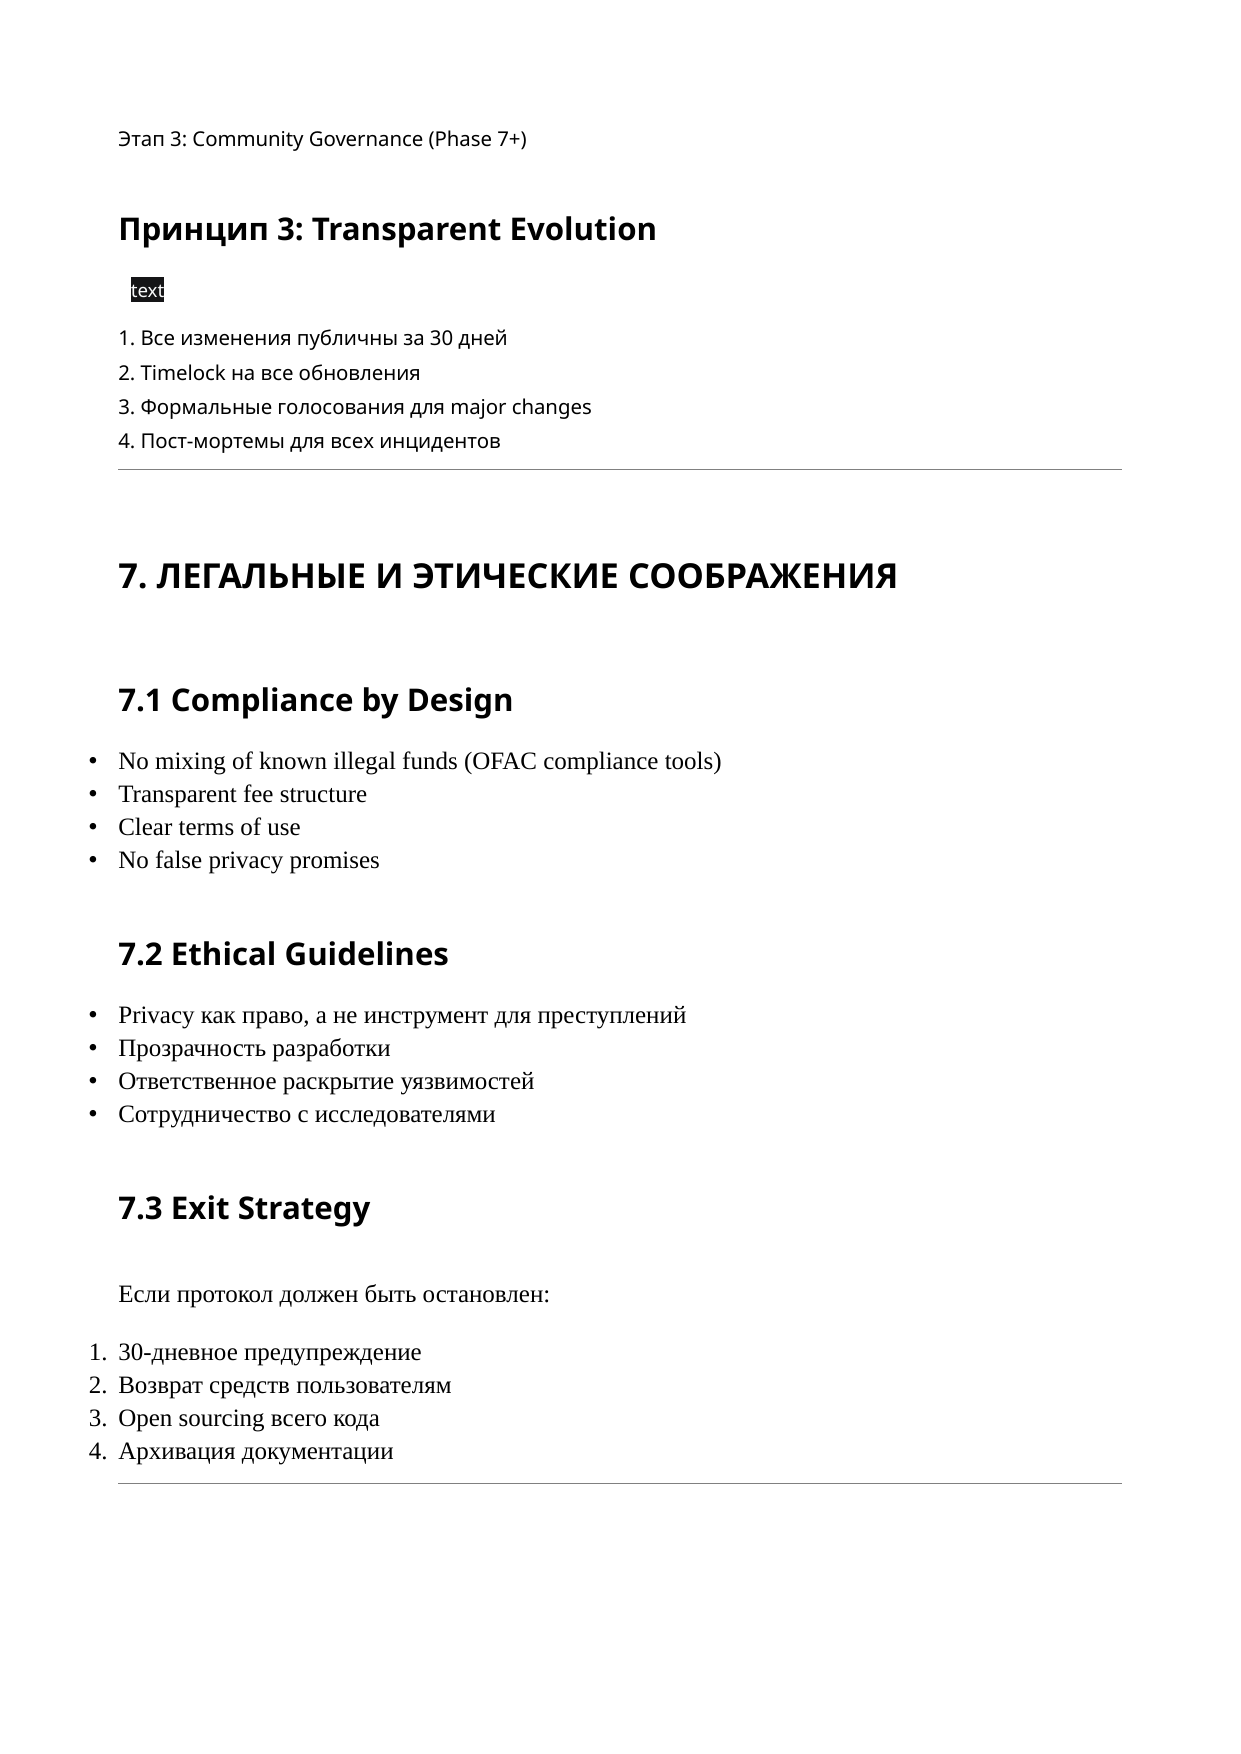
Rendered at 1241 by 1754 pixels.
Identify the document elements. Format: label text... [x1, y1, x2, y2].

list Privacy как право, а не инструмент для преступлений [118, 1000, 1122, 1028]
text 3. Формальные голосования для major changes [118, 386, 1122, 420]
list Ответственное раскрытие уязвимостей [118, 1066, 1122, 1094]
subtitle 7. ЛЕГАЛЬНЫЕ И ЭТИЧЕСКИЕ СООБРАЖЕНИЯ [118, 549, 1122, 599]
list No false privacy promises [118, 845, 1122, 873]
subtitle Принцип 3: Transparent Evolution [118, 202, 1122, 249]
text 4. Пост-мортемы для всех инцидентов [118, 420, 1122, 454]
list Архивация документации [118, 1436, 1122, 1464]
list Clear terms of use [118, 812, 1122, 841]
list 30-дневное предупреждение [118, 1337, 1122, 1365]
list Прозрачность разработки [118, 1033, 1122, 1061]
subtitle 7.3 Exit Strategy [118, 1182, 1122, 1229]
list No mixing of known illegal funds (OFAC compliance tools) [118, 746, 1122, 774]
subtitle 7.2 Ethical Guidelines [118, 928, 1122, 975]
text Если протокол должен быть остановлен: [118, 1279, 1122, 1307]
list Open sourcing всего кода [118, 1403, 1122, 1431]
text 2. Timelock на все обновления [118, 351, 1122, 386]
text Этап 3: Community Governance (Phase 7+) [118, 118, 1122, 152]
text 1. Все изменения публичны за 30 дней [118, 317, 1122, 351]
list Возврат средств пользователям [118, 1370, 1122, 1398]
list Transparent fee structure [118, 779, 1122, 807]
subtitle 7.1 Compliance by Design [118, 674, 1122, 721]
list Сотрудничество с исследователями [118, 1099, 1122, 1127]
text text [131, 274, 1122, 302]
